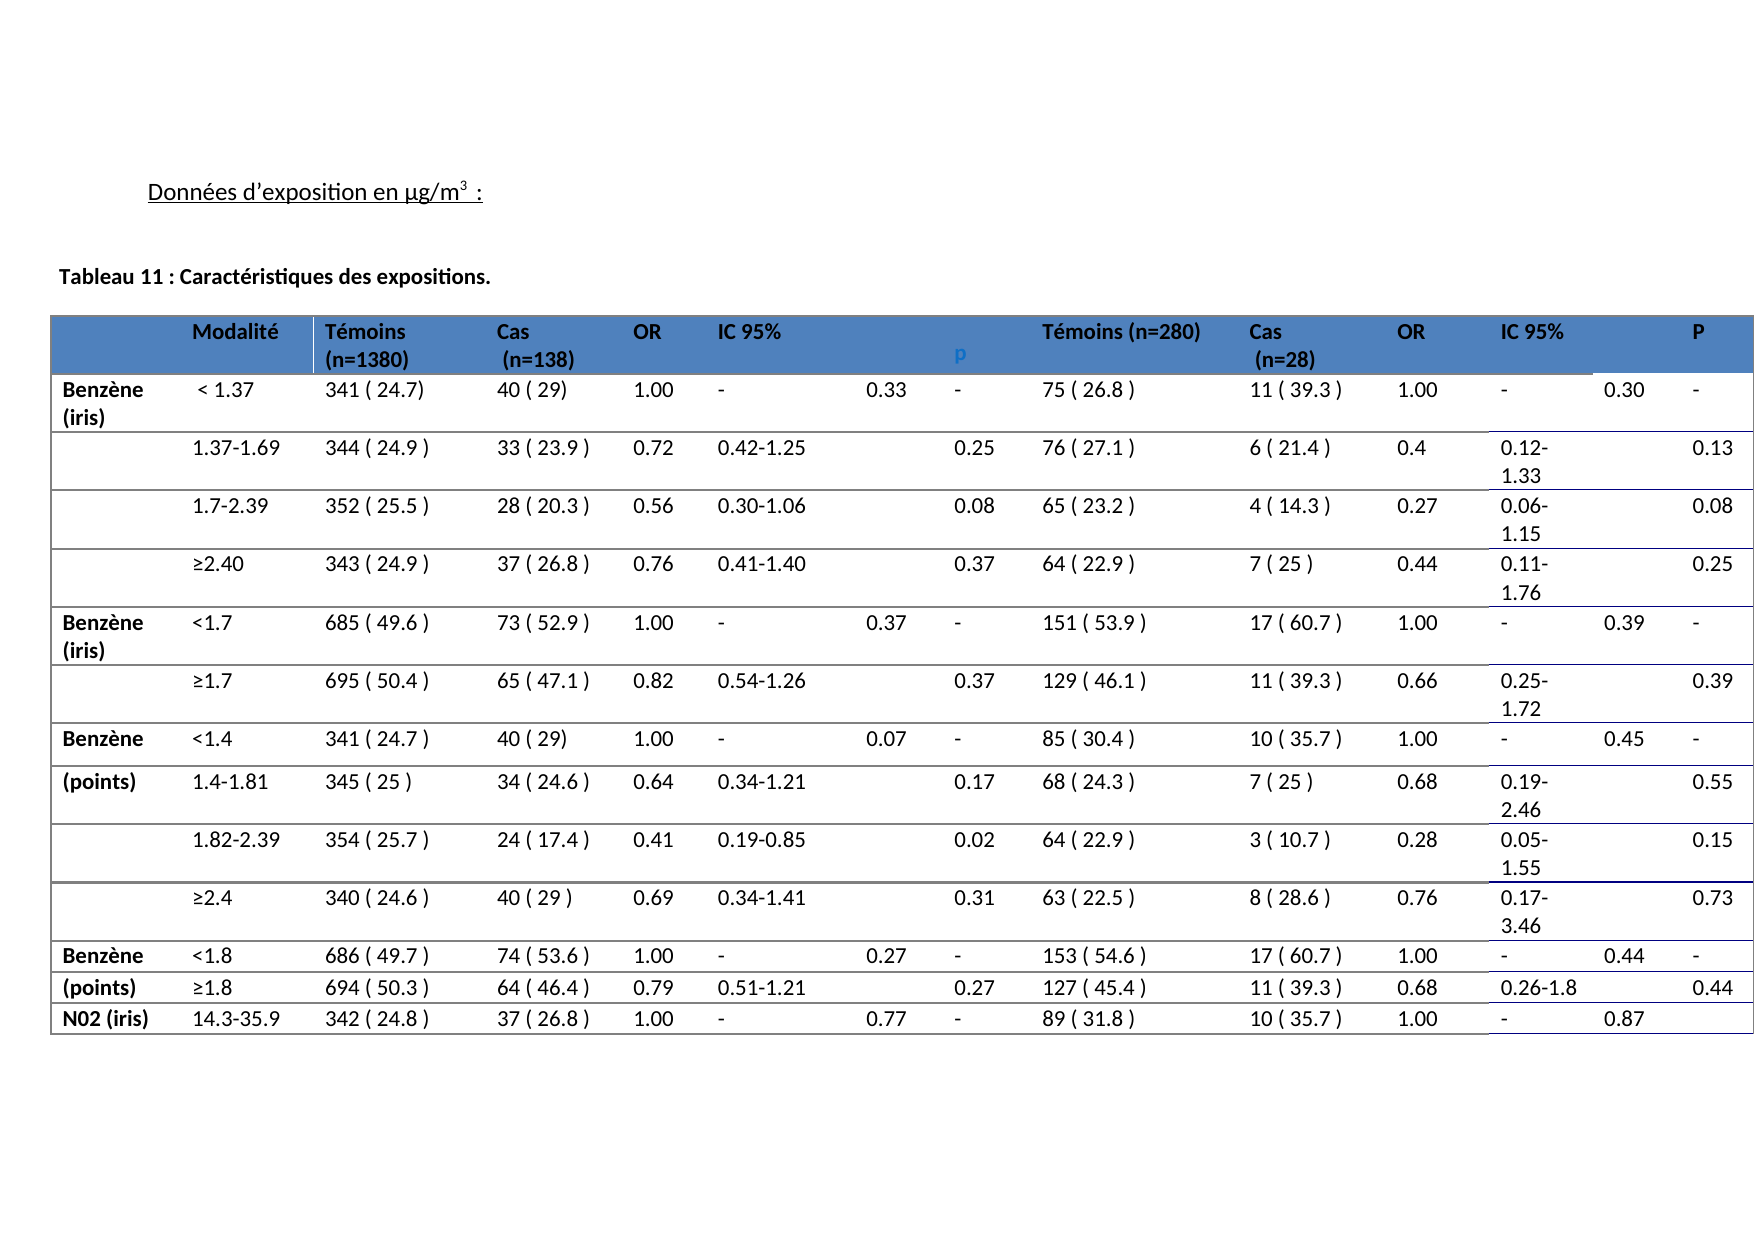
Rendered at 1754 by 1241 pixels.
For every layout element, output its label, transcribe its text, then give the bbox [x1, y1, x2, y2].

table_cell 1.00 [622, 942, 706, 971]
table_cell 11 ( 39.3 ) [1238, 375, 1386, 431]
table_cell 0.30-1.06 [706, 491, 855, 547]
table_cell 1.00 [622, 724, 706, 765]
table_header IC 95% [1489, 317, 1593, 373]
table_cell 0.41-1.40 [706, 550, 855, 606]
table_cell 11 ( 39.3 ) [1238, 973, 1386, 1002]
table_cell 40 ( 29) [486, 724, 622, 765]
table_cell - [706, 608, 855, 664]
table_cell 0.30 [1593, 373, 1681, 431]
table_cell 64 ( 22.9 ) [1031, 550, 1238, 606]
table_cell ≥1.8 [181, 973, 313, 1002]
table_cell 64 ( 46.4 ) [486, 973, 622, 1002]
table_cell 1.00 [1386, 608, 1489, 664]
table_header [52, 317, 181, 373]
table_cell [52, 666, 181, 722]
table_cell [1593, 883, 1681, 939]
table_cell N02 (iris) [52, 1004, 181, 1033]
table_cell - [1489, 941, 1593, 971]
table_cell <1.4 [181, 724, 313, 765]
table_cell 0.44 [1681, 972, 1753, 1002]
table_cell - [1681, 941, 1753, 971]
table_cell [855, 433, 943, 489]
table_cell - [1489, 375, 1593, 431]
table_cell 0.27 [1386, 491, 1489, 547]
table_cell Benzène [52, 942, 181, 971]
table_cell - [943, 942, 1031, 971]
table_cell [1593, 665, 1681, 722]
table_cell 0.4 [1386, 433, 1489, 489]
table_cell 0.64 [622, 767, 706, 823]
table_header Modalité [181, 317, 313, 373]
table_cell 0.19-2.46 [1489, 766, 1593, 823]
table_cell - [943, 1004, 1031, 1033]
table_cell 0.82 [622, 666, 706, 722]
table_cell 0.31 [943, 884, 1031, 939]
table_cell 0.11-1.76 [1489, 549, 1593, 606]
table_cell 1.00 [622, 1004, 706, 1033]
table_cell Benzène (iris) [52, 375, 181, 431]
table_cell 85 ( 30.4 ) [1031, 724, 1238, 765]
table_cell 0.39 [1593, 607, 1681, 664]
table_cell - [943, 375, 1031, 431]
table_cell 76 ( 27.1 ) [1031, 433, 1238, 489]
table_cell 37 ( 26.8 ) [486, 550, 622, 606]
table_cell 0.37 [943, 550, 1031, 606]
table_cell 0.77 [855, 1004, 943, 1033]
table_cell 0.45 [1593, 723, 1681, 765]
table_cell - [943, 608, 1031, 664]
text Données d’exposition en μg/m3 : [148, 176, 1606, 206]
table_cell [1593, 549, 1681, 606]
table_header OR [622, 317, 706, 373]
table_cell [855, 825, 943, 881]
table_cell 0.79 [622, 973, 706, 1002]
table_cell 33 ( 23.9 ) [486, 433, 622, 489]
table_cell 17 ( 60.7 ) [1238, 942, 1386, 971]
table_cell 64 ( 22.9 ) [1031, 825, 1238, 881]
table_cell 0.08 [1681, 490, 1753, 547]
table_cell 37 ( 26.8 ) [486, 1004, 622, 1033]
table_cell 0.72 [622, 433, 706, 489]
table_cell - [706, 942, 855, 971]
table_cell 0.76 [1386, 884, 1489, 939]
table_cell 0.15 [1681, 824, 1753, 881]
table_cell - [706, 724, 855, 765]
table_cell 0.68 [1386, 767, 1489, 823]
table_cell 0.12-1.33 [1489, 432, 1593, 489]
table_cell 8 ( 28.6 ) [1238, 884, 1386, 939]
table_cell 0.42-1.25 [706, 433, 855, 489]
table_cell 127 ( 45.4 ) [1031, 973, 1238, 1002]
table_cell 0.37 [855, 608, 943, 664]
table_cell [855, 767, 943, 823]
table_cell 0.08 [943, 491, 1031, 547]
table_cell 0.73 [1681, 883, 1753, 939]
table_cell 0.05-1.55 [1489, 824, 1593, 881]
table_cell < 1.37 [181, 375, 313, 431]
table_cell - [1681, 607, 1753, 664]
table_cell 0.44 [1386, 550, 1489, 606]
table_cell Benzène (iris) [52, 608, 181, 664]
table_cell 1.4-1.81 [181, 767, 313, 823]
table_header P [1681, 317, 1753, 373]
table_cell ≥2.40 [181, 550, 313, 606]
table_header [1593, 317, 1681, 373]
table_header Cas (n=138) [486, 317, 622, 373]
table_cell 0.41 [622, 825, 706, 881]
table_cell 341 ( 24.7 ) [314, 724, 486, 765]
table_cell 4 ( 14.3 ) [1238, 491, 1386, 547]
table_cell 685 ( 49.6 ) [314, 608, 486, 664]
table_cell 0.26-1.8 [1489, 972, 1593, 1002]
table_cell 129 ( 46.1 ) [1031, 666, 1238, 722]
table_cell 1.00 [1386, 1004, 1489, 1033]
table_cell 0.87 [1593, 1003, 1681, 1033]
table_cell 686 ( 49.7 ) [314, 942, 486, 971]
table_cell 0.25 [1681, 549, 1753, 606]
table_cell - [943, 724, 1031, 765]
table_cell - [1681, 723, 1753, 765]
table_cell 0.02 [943, 825, 1031, 881]
table_cell [1593, 490, 1681, 547]
table_cell 0.27 [855, 942, 943, 971]
table_cell 24 ( 17.4 ) [486, 825, 622, 881]
table_cell [52, 491, 181, 547]
table_cell - [1489, 607, 1593, 664]
table_cell 0.34-1.41 [706, 884, 855, 939]
table_cell 0.07 [855, 724, 943, 765]
table_cell [855, 491, 943, 547]
table_cell 1.00 [1386, 724, 1489, 765]
table_cell [855, 666, 943, 722]
table_cell 354 ( 25.7 ) [314, 825, 486, 881]
table_cell 0.66 [1386, 666, 1489, 722]
table_cell 34 ( 24.6 ) [486, 767, 622, 823]
table_cell [52, 825, 181, 881]
table_cell [855, 973, 943, 1002]
table_cell [1593, 972, 1681, 1002]
table_cell - [1489, 723, 1593, 765]
table_header p [943, 317, 1031, 373]
table_cell 694 ( 50.3 ) [314, 973, 486, 1002]
table_cell 10 ( 35.7 ) [1238, 1004, 1386, 1033]
table_cell [1593, 824, 1681, 881]
table_header Cas (n=28) [1238, 317, 1386, 373]
table_cell 0.25 [943, 433, 1031, 489]
table_cell 0.34-1.21 [706, 767, 855, 823]
table_cell 1.00 [1386, 375, 1489, 431]
table_header [855, 317, 943, 373]
table_cell 352 ( 25.5 ) [314, 491, 486, 547]
table_cell 75 ( 26.8 ) [1031, 375, 1238, 431]
table_cell 0.76 [622, 550, 706, 606]
table_cell 340 ( 24.6 ) [314, 884, 486, 939]
table_cell 1.82-2.39 [181, 825, 313, 881]
table_cell 11 ( 39.3 ) [1238, 666, 1386, 722]
table_cell (points) [52, 973, 181, 1002]
table_cell 0.56 [622, 491, 706, 547]
table_cell 0.51-1.21 [706, 973, 855, 1002]
table_cell Benzène [52, 724, 181, 765]
table_cell 0.68 [1386, 973, 1489, 1002]
table_cell 344 ( 24.9 ) [314, 433, 486, 489]
table_cell 0.19-0.85 [706, 825, 855, 881]
table_cell ≥2.4 [181, 884, 313, 939]
table_cell 1.00 [1386, 942, 1489, 971]
table_cell 343 ( 24.9 ) [314, 550, 486, 606]
table_cell 1.37-1.69 [181, 433, 313, 489]
table_cell 28 ( 20.3 ) [486, 491, 622, 547]
table_cell 0.54-1.26 [706, 666, 855, 722]
table_header OR [1386, 317, 1489, 373]
table_cell 89 ( 31.8 ) [1031, 1004, 1238, 1033]
table_cell 0.37 [943, 666, 1031, 722]
table_cell ≥1.7 [181, 666, 313, 722]
table_cell 345 ( 25 ) [314, 767, 486, 823]
table_cell 3 ( 10.7 ) [1238, 825, 1386, 881]
table_cell 17 ( 60.7 ) [1238, 608, 1386, 664]
table_cell 68 ( 24.3 ) [1031, 767, 1238, 823]
table_cell - [706, 375, 855, 431]
table_cell - [1681, 373, 1753, 431]
table_cell [1593, 432, 1681, 489]
table_cell 1.00 [622, 608, 706, 664]
table_cell 0.17 [943, 767, 1031, 823]
table_cell 0.25-1.72 [1489, 665, 1593, 722]
table_cell (points) [52, 767, 181, 823]
table_cell <1.8 [181, 942, 313, 971]
table_cell [1593, 766, 1681, 823]
table_cell 0.06-1.15 [1489, 490, 1593, 547]
table_cell 0.28 [1386, 825, 1489, 881]
table_cell [52, 884, 181, 939]
table_cell 10 ( 35.7 ) [1238, 724, 1386, 765]
table_cell 151 ( 53.9 ) [1031, 608, 1238, 664]
table_cell 74 ( 53.6 ) [486, 942, 622, 971]
table_cell - [706, 1004, 855, 1033]
table_cell 14.3-35.9 [181, 1004, 313, 1033]
table_cell 63 ( 22.5 ) [1031, 884, 1238, 939]
table_cell [855, 884, 943, 939]
table_cell 0.27 [943, 973, 1031, 1002]
table_cell 6 ( 21.4 ) [1238, 433, 1386, 489]
table_cell 1.00 [622, 375, 706, 431]
table_cell 0.55 [1681, 766, 1753, 823]
table_cell 153 ( 54.6 ) [1031, 942, 1238, 971]
table_cell 0.69 [622, 884, 706, 939]
table_cell 0.39 [1681, 665, 1753, 722]
table_cell 0.17-3.46 [1489, 883, 1593, 939]
table_cell - [1489, 1003, 1593, 1033]
table_header IC 95% [706, 317, 855, 373]
table_cell 0.33 [855, 375, 943, 431]
table_cell 40 ( 29 ) [486, 884, 622, 939]
table_cell 7 ( 25 ) [1238, 767, 1386, 823]
table_cell 695 ( 50.4 ) [314, 666, 486, 722]
table_cell 65 ( 47.1 ) [486, 666, 622, 722]
table_header Témoins (n=280) [1031, 317, 1238, 373]
table_header Témoins (n=1380) [314, 317, 486, 373]
table_cell 0.13 [1681, 432, 1753, 489]
table_cell 341 ( 24.7) [314, 375, 486, 431]
table_cell 1.7-2.39 [181, 491, 313, 547]
table_cell 65 ( 23.2 ) [1031, 491, 1238, 547]
text Tableau 11 : Caractéristiques des expositions. [59, 262, 1606, 290]
table_cell 40 ( 29) [486, 375, 622, 431]
table_cell [1681, 1003, 1753, 1033]
table_cell [52, 550, 181, 606]
table_cell [855, 550, 943, 606]
table_cell 342 ( 24.8 ) [314, 1004, 486, 1033]
table_cell 0.44 [1593, 941, 1681, 971]
table_cell <1.7 [181, 608, 313, 664]
table_cell [52, 433, 181, 489]
table_cell 73 ( 52.9 ) [486, 608, 622, 664]
table_cell 7 ( 25 ) [1238, 550, 1386, 606]
